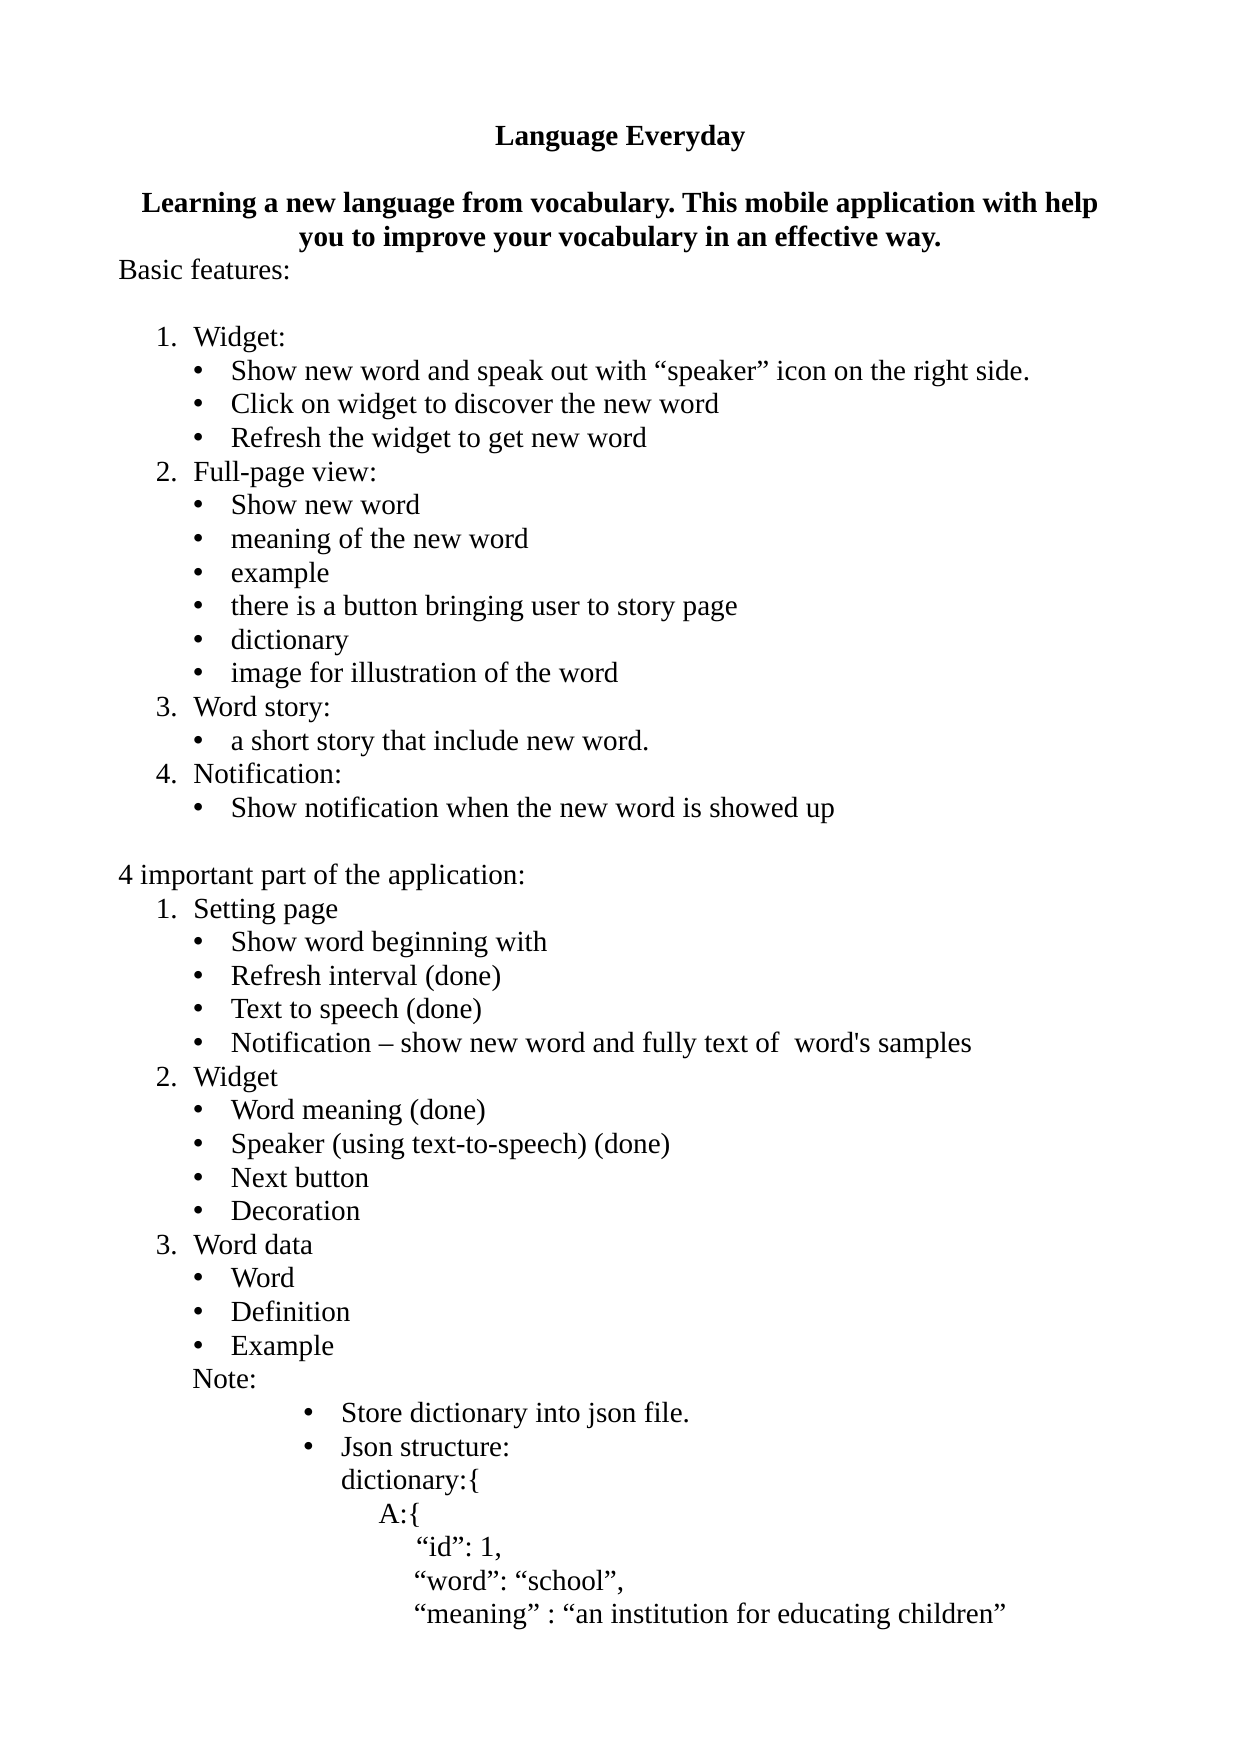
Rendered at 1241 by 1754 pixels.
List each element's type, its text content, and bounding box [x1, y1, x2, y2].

list Show word beginning with [193, 924, 1122, 958]
list a short story that include new word. [193, 723, 1122, 756]
list Notification: [156, 756, 1122, 790]
text Language Everyday [118, 118, 1122, 152]
list Show new word [193, 487, 1122, 521]
list Notification – show new word and fully text of word's samples [193, 1025, 1122, 1059]
list Word data [156, 1227, 1122, 1261]
text Basic features: [118, 252, 1122, 286]
list Definition [193, 1294, 1122, 1328]
list Word meaning (done) [193, 1092, 1122, 1126]
list Show notification when the new word is showed up [193, 790, 1122, 824]
list there is a button bringing user to story page [193, 588, 1122, 622]
list Show new word and speak out with “speaker” icon on the right side. [193, 353, 1122, 387]
list image for illustration of the word [193, 656, 1122, 689]
list Decoration [193, 1193, 1122, 1227]
list Store dictionary into json file. [303, 1395, 1122, 1429]
list Example [193, 1328, 1122, 1361]
list “id”: 1, [378, 1529, 1122, 1563]
list Text to speech (done) [193, 992, 1122, 1025]
list Widget [156, 1059, 1122, 1092]
list Widget: [156, 319, 1122, 353]
list Refresh the widget to get new word [193, 420, 1122, 454]
text “word”: “school”, [118, 1563, 1122, 1596]
list Refresh interval (done) [193, 958, 1122, 992]
list Full-page view: [156, 454, 1122, 487]
list Click on widget to discover the new word [193, 387, 1122, 420]
list dictionary [193, 622, 1122, 656]
text 4 important part of the application: [118, 857, 1122, 891]
list Word [193, 1261, 1122, 1294]
list example [193, 555, 1122, 588]
list A:{ [341, 1496, 1122, 1529]
list Setting page [156, 891, 1122, 924]
list meaning of the new word [193, 521, 1122, 555]
text Note: [118, 1361, 1122, 1395]
list Next button [193, 1160, 1122, 1193]
list Word story: [156, 689, 1122, 723]
text “meaning” : “an institution for educating children” [118, 1596, 1122, 1630]
list Speaker (using text-to-speech) (done) [193, 1126, 1122, 1160]
list Json structure: [303, 1429, 1122, 1462]
list dictionary:{ [303, 1462, 1122, 1496]
text Learning a new language from vocabulary. This mobile application with help you to improve your vocabulary in an effective way. [118, 185, 1122, 252]
